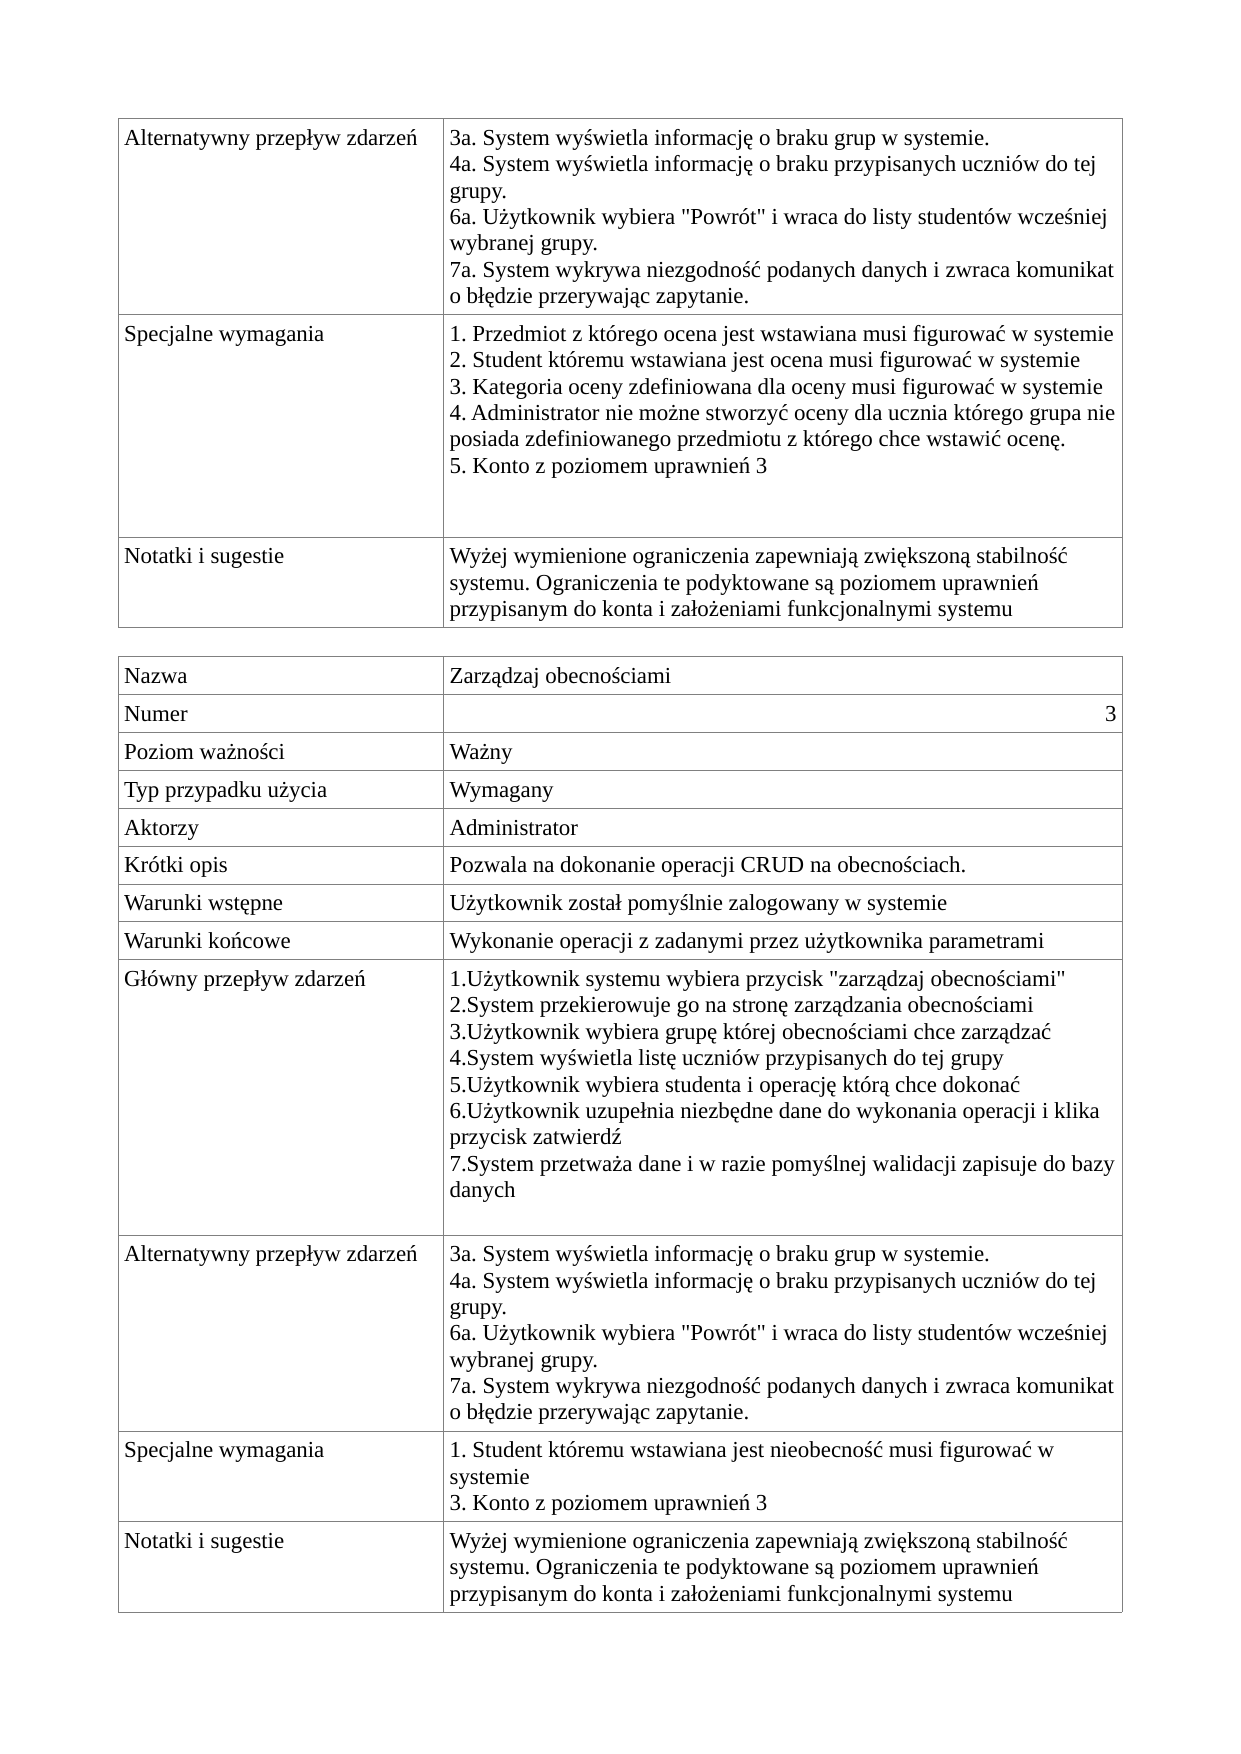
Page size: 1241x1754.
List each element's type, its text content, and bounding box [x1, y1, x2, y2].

table_cell 1.Użytkownik systemu wybiera przycisk "zarządzaj obecnościami" 2.System przekierowuje go na stronę zarządzania obecnościami 3.Użytkownik wybiera grupę której obecnościami chce zarządzać 4.System wyświetla listę uczniów przypisanych do tej grupy 5.Użytkownik wybiera studenta i operację którą chce dokonać 6.Użytkownik uzupełnia niezbędne dane do wykonania operacji i klika przycisk zatwierdź 7.System przetważa dane i w razie pomyślnej walidacji zapisuje do bazy danych [444, 960, 1122, 1234]
table_cell Wyżej wymienione ograniczenia zapewniają zwiększoną stabilność systemu. Ograniczenia te podyktowane są poziomem uprawnień przypisanym do konta i założeniami funkcjonalnymi systemu [444, 1522, 1122, 1612]
table_cell Aktorzy [119, 809, 443, 846]
table_cell Ważny [444, 733, 1122, 770]
table_cell Główny przepływ zdarzeń [119, 960, 443, 1234]
table_cell Poziom ważności [119, 733, 443, 770]
table_cell Typ przypadku użycia [119, 771, 443, 808]
table_header Nazwa [119, 657, 443, 694]
table_cell Wykonanie operacji z zadanymi przez użytkownika parametrami [444, 922, 1122, 959]
table_cell Wymagany [444, 771, 1122, 808]
table_cell 1. Przedmiot z którego ocena jest wstawiana musi figurować w systemie 2. Student któremu wstawiana jest ocena musi figurować w systemie 3. Kategoria oceny zdefiniowana dla oceny musi figurować w systemie 4. Administrator nie możne stworzyć oceny dla ucznia którego grupa nie posiada zdefiniowanego przedmiotu z którego chce wstawić ocenę. 5. Konto z poziomem uprawnień 3 [444, 315, 1122, 537]
table_cell Alternatywny przepływ zdarzeń [119, 119, 443, 314]
table_cell Administrator [444, 809, 1122, 846]
table_cell 3a. System wyświetla informację o braku grup w systemie. 4a. System wyświetla informację o braku przypisanych uczniów do tej grupy. 6a. Użytkownik wybiera "Powrót" i wraca do listy studentów wcześniej wybranej grupy. 7a. System wykrywa niezgodność podanych danych i zwraca komunikat o błędzie przerywając zapytanie. [444, 1236, 1122, 1431]
table_cell Alternatywny przepływ zdarzeń [119, 1236, 443, 1431]
table_cell Numer [119, 695, 443, 732]
table_cell Notatki i sugestie [119, 538, 443, 627]
table_cell Użytkownik został pomyślnie zalogowany w systemie [444, 885, 1122, 921]
table_header Zarządzaj obecnościami [444, 657, 1122, 694]
table_cell 1. Student któremu wstawiana jest nieobecność musi figurować w systemie 3. Konto z poziomem uprawnień 3 [444, 1432, 1122, 1521]
table_cell Specjalne wymagania [119, 1432, 443, 1521]
table_cell 3 [444, 695, 1122, 732]
table_cell Warunki wstępne [119, 885, 443, 921]
table_cell Warunki końcowe [119, 922, 443, 959]
table_cell Specjalne wymagania [119, 315, 443, 537]
table_cell Krótki opis [119, 847, 443, 883]
table_cell Pozwala na dokonanie operacji CRUD na obecnościach. [444, 847, 1122, 883]
table_cell 3a. System wyświetla informację o braku grup w systemie. 4a. System wyświetla informację o braku przypisanych uczniów do tej grupy. 6a. Użytkownik wybiera "Powrót" i wraca do listy studentów wcześniej wybranej grupy. 7a. System wykrywa niezgodność podanych danych i zwraca komunikat o błędzie przerywając zapytanie. [444, 119, 1122, 314]
table_cell Wyżej wymienione ograniczenia zapewniają zwiększoną stabilność systemu. Ograniczenia te podyktowane są poziomem uprawnień przypisanym do konta i założeniami funkcjonalnymi systemu [444, 538, 1122, 627]
table_cell Notatki i sugestie [119, 1522, 443, 1612]
